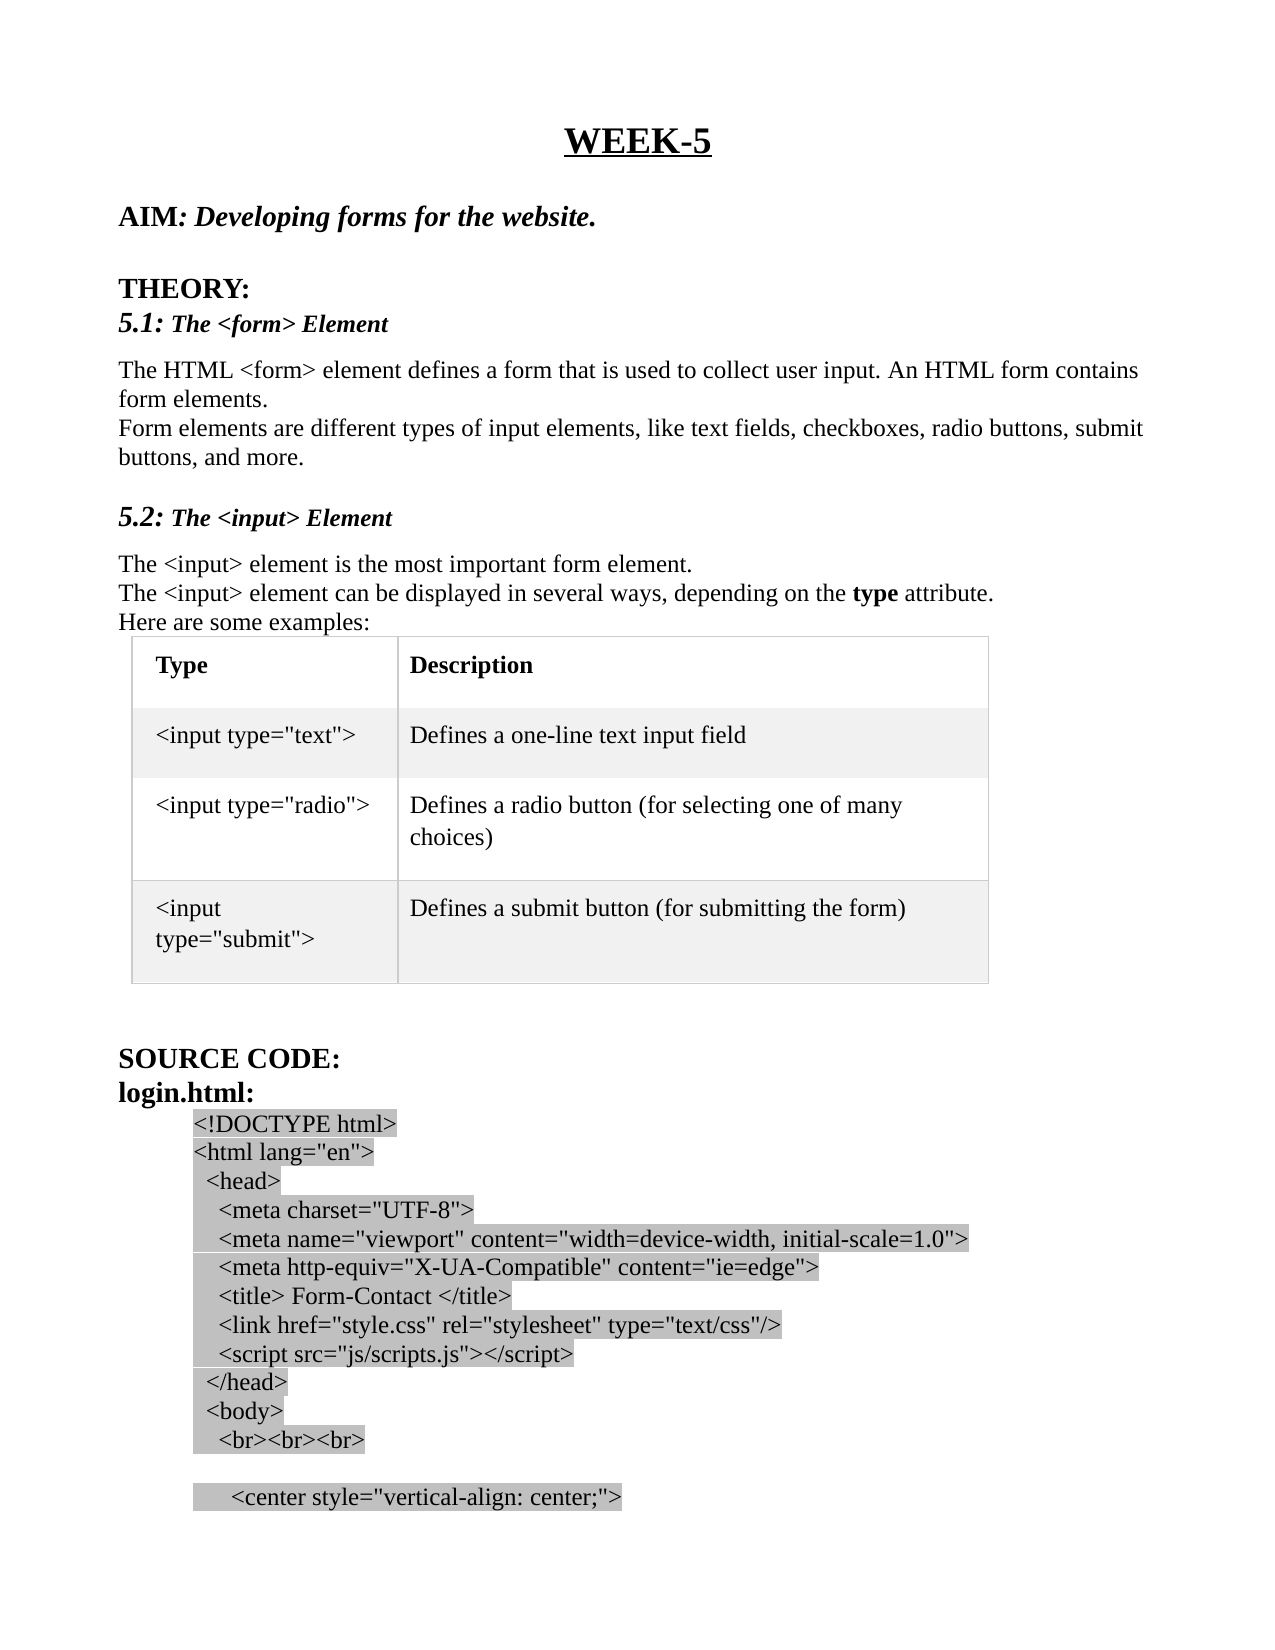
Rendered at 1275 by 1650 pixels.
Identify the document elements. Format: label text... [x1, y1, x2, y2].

text Form elements are different types of input elements, like text fields, checkboxes, radio buttons, submit buttons, and more. [118, 413, 1157, 470]
text The <input> element is the most important form element. [118, 549, 1157, 578]
text The HTML <form> element defines a form that is used to collect user input. An HTML form contains form elements. [118, 355, 1157, 413]
text <br><br><br> [193, 1425, 1157, 1454]
table_header Description [399, 637, 988, 708]
table_cell Defines a submit button (for submitting the form) [399, 881, 988, 982]
text <meta name="viewport" content="width=device-width, initial-scale=1.0"> [193, 1224, 1157, 1252]
text <meta charset="UTF-8"> [193, 1195, 1157, 1224]
text <meta http-equiv="X-UA-Compatible" content="ie=edge"> [193, 1252, 1157, 1281]
text WEEK-5 [118, 118, 1157, 161]
text <link href="style.css" rel="stylesheet" type="text/css"/> [193, 1310, 1157, 1339]
table_cell Defines a one-line text input field [399, 708, 988, 778]
table_cell Defines a radio button (for selecting one of many choices) [399, 778, 988, 879]
text </head> [193, 1367, 1157, 1396]
text <body> [193, 1396, 1157, 1425]
text login.html: [118, 1075, 1157, 1109]
text AIM: Developing forms for the website. [118, 199, 1157, 233]
table_cell <input type="text"> [133, 708, 397, 778]
text The <input> element can be displayed in several ways, depending on the type attribute. [118, 578, 1157, 607]
text <center style="vertical-align: center;"> [193, 1482, 1157, 1511]
text <html lang="en"> [193, 1137, 1157, 1166]
text THEORY: [118, 271, 1157, 305]
text 5.2: The <input> Element [118, 499, 1157, 533]
text <!DOCTYPE html> [193, 1109, 1157, 1137]
table_header Type [133, 637, 397, 708]
text <head> [193, 1166, 1157, 1195]
text Here are some examples: [118, 607, 1157, 636]
text SOURCE CODE: [118, 1042, 1157, 1075]
text <title> Form-Contact </title> [193, 1281, 1157, 1310]
table_cell <input type="submit"> [133, 881, 397, 982]
table_cell <input type="radio"> [133, 778, 397, 879]
text 5.1: The <form> Element [118, 305, 1157, 338]
text <script src="js/scripts.js"></script> [193, 1339, 1157, 1367]
